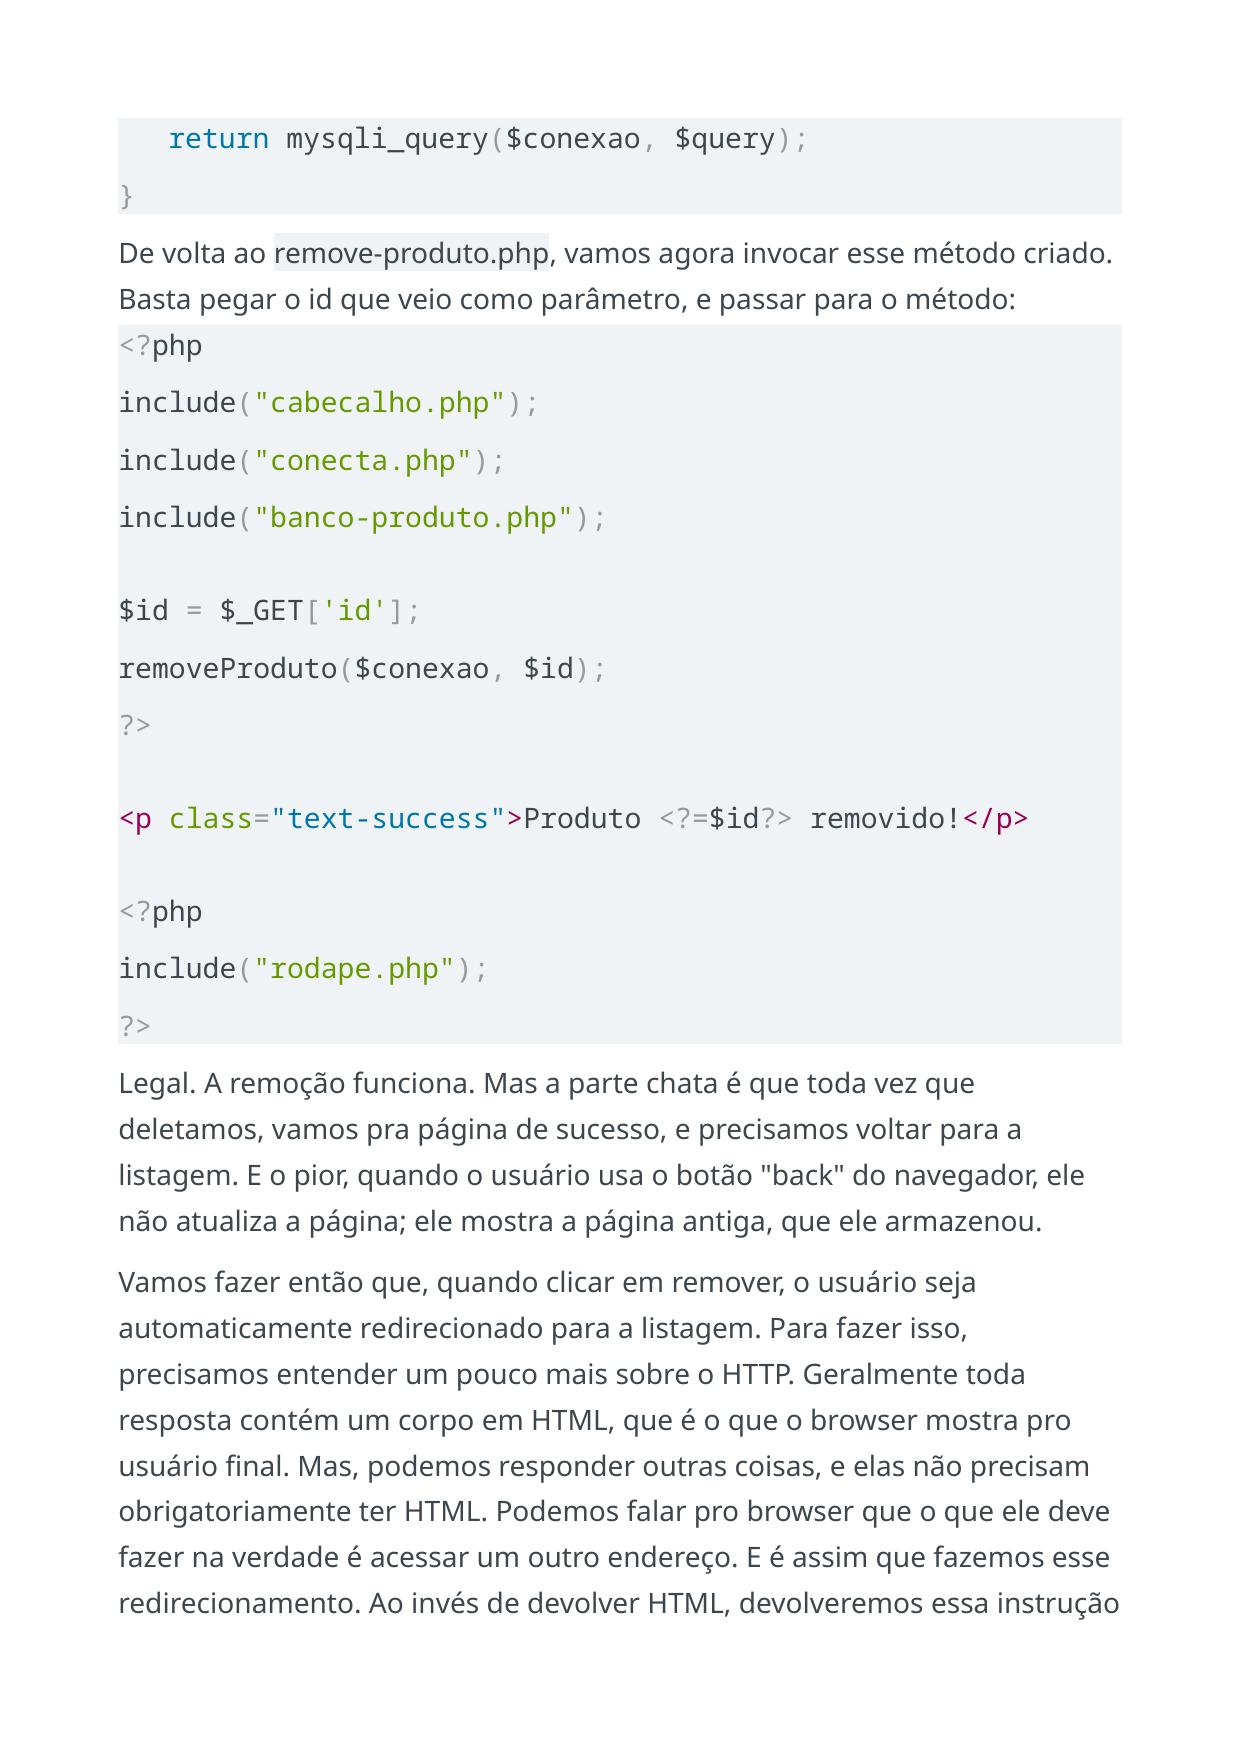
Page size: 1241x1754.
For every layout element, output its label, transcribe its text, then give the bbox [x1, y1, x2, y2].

text include("rodape.php"); [118, 949, 1122, 987]
text include("banco-produto.php"); [118, 497, 1122, 536]
text ?> [118, 705, 1122, 744]
text <p class="text-success">Produto <?=$id?> removido!</p> [118, 798, 1122, 837]
text <?php [118, 891, 1122, 929]
text De volta ao remove-produto.php, vamos agora invocar esse método criado. Basta pegar o id que veio como parâmetro, e passar para o método: [118, 233, 1122, 317]
text Legal. A remoção funciona. Mas a parte chata é que toda vez que deletamos, vamos pra página de sucesso, e precisamos voltar para a listagem. E o pior, quando o usuário usa o botão "back" do navegador, ele não atualiza a página; ele mostra a página antiga, que ele armazenou. [118, 1064, 1122, 1240]
text $id = $_GET['id']; [118, 590, 1122, 629]
text } [118, 176, 1122, 214]
text return mysqli_query($conexao, $query); [118, 118, 1122, 156]
text include("cabecalho.php"); [118, 382, 1122, 421]
text removeProduto($conexao, $id); [118, 648, 1122, 686]
text <?php [118, 325, 1122, 363]
text Vamos fazer então que, quando clicar em remover, o usuário seja automaticamente redirecionado para a listagem. Para fazer isso, precisamos entender um pouco mais sobre o HTTP. Geralmente toda resposta contém um corpo em HTML, que é o que o browser mostra pro usuário final. Mas, podemos responder outras coisas, e elas não precisam obrigatoriamente ter HTML. Podemos falar pro browser que o que ele deve fazer na verdade é acessar um outro endereço. E é assim que fazemos esse redirecionamento. Ao invés de devolver HTML, devolveremos essa instrução [118, 1262, 1122, 1622]
text include("conecta.php"); [118, 440, 1122, 478]
text ?> [118, 1006, 1122, 1044]
